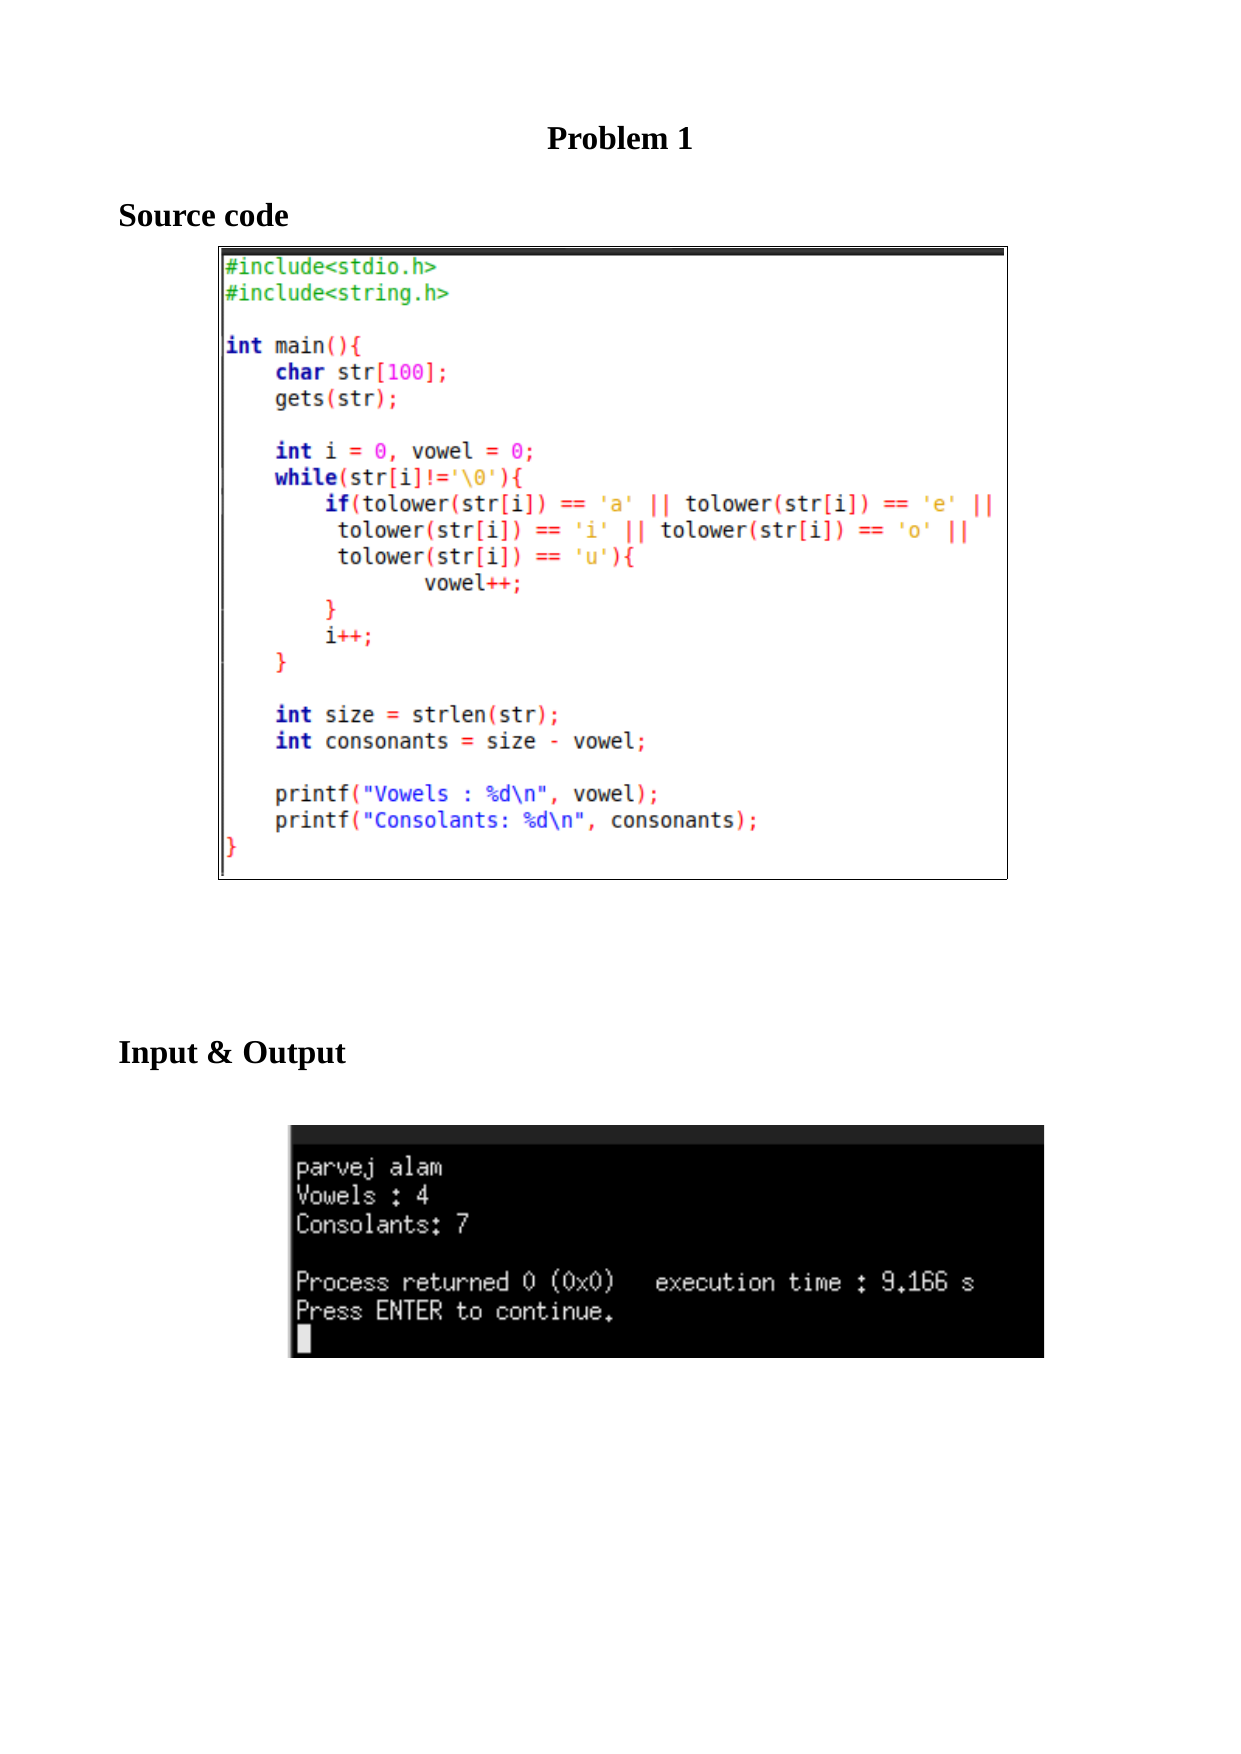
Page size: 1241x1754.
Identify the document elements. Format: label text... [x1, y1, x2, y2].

text Input & Output [118, 1032, 1122, 1070]
picture [287, 1125, 1045, 1358]
text Source code [118, 195, 1122, 233]
picture [221, 248, 1004, 876]
text Problem 1 [118, 118, 1122, 156]
